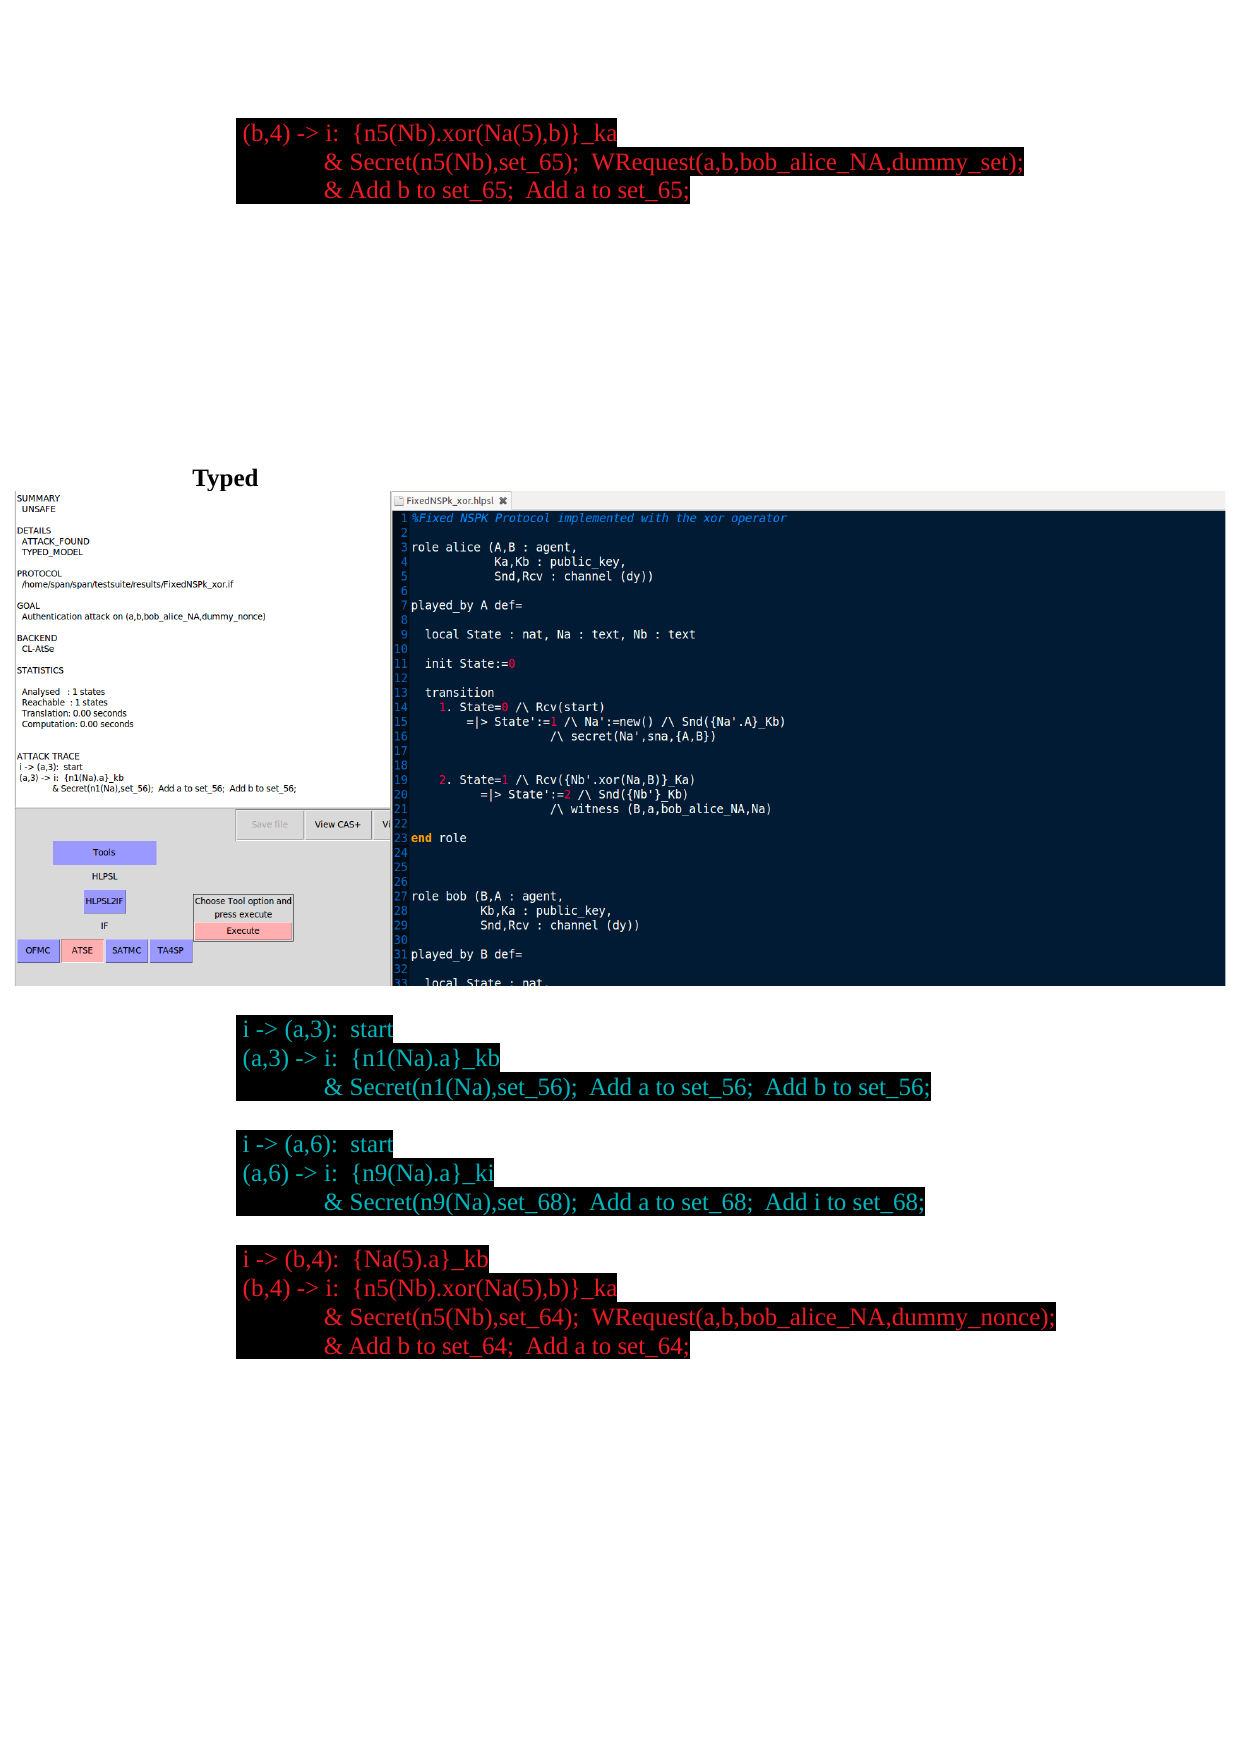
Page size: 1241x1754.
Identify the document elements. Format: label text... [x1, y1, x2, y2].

text & Add b to set_64; Add a to set_64; [236, 1331, 1122, 1359]
picture [14, 491, 1226, 986]
text & Secret(n1(Na),set_56); Add a to set_56; Add b to set_56; [236, 1072, 1122, 1101]
text (b,4) -> i: {n5(Nb).xor(Na(5),b)}_ka [236, 1273, 1122, 1302]
text (a,6) -> i: {n9(Na).a}_ki [236, 1158, 1122, 1187]
text i -> (b,4): {Na(5).a}_kb [236, 1244, 1122, 1273]
text & Secret(n5(Nb),set_64); WRequest(a,b,bob_alice_NA,dummy_nonce); [236, 1302, 1122, 1331]
text i -> (a,3): start [236, 1014, 1122, 1043]
text (b,4) -> i: {n5(Nb).xor(Na(5),b)}_ka [236, 118, 1122, 147]
text & Secret(n5(Nb),set_65); WRequest(a,b,bob_alice_NA,dummy_set); [236, 147, 1122, 176]
text & Add b to set_65; Add a to set_65; [236, 176, 1122, 204]
text (a,3) -> i: {n1(Na).a}_kb [236, 1043, 1122, 1072]
text i -> (a,6): start [236, 1129, 1122, 1158]
text & Secret(n9(Na),set_68); Add a to set_68; Add i to set_68; [236, 1187, 1122, 1216]
text Typed [118, 463, 1122, 491]
